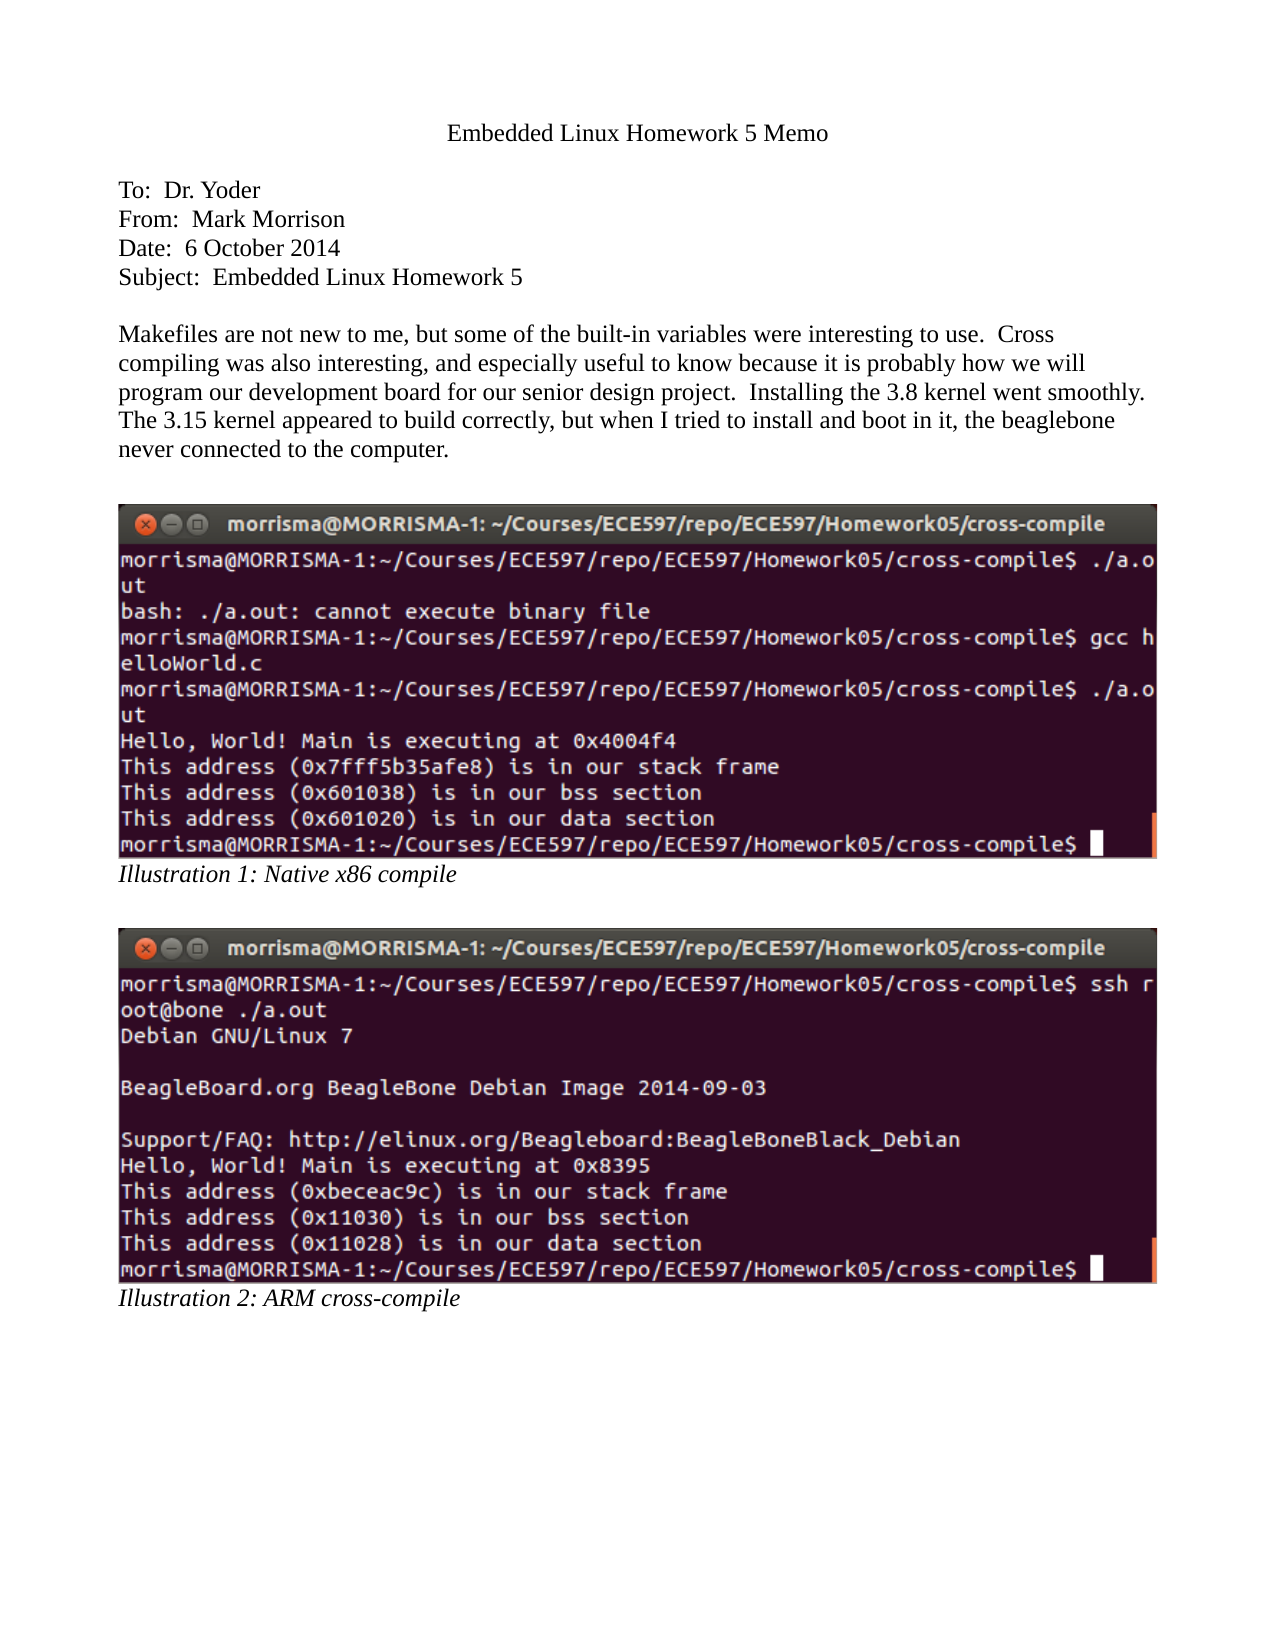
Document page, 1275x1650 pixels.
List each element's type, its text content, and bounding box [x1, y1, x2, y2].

text To: Dr. Yoder [118, 176, 1157, 204]
text Illustration 1: Native x86 compile [118, 859, 1157, 888]
text Makefiles are not new to me, but some of the built-in variables were interesting to use. Cross compiling was also interesting, and especially useful to know because it is probably how we will program our development board for our senior design project. Installing the 3.8 kernel went smoothly. The 3.15 kernel appeared to build correctly, but when I tried to install and boot in it, the beaglebone never connected to the computer. [118, 319, 1157, 463]
text Date: 6 October 2014 [118, 233, 1157, 262]
text From: Mark Morrison [118, 204, 1157, 233]
picture [118, 504, 1158, 859]
text Subject: Embedded Linux Homework 5 [118, 262, 1157, 291]
text Embedded Linux Homework 5 Memo [118, 118, 1157, 147]
picture [118, 928, 1158, 1284]
text Illustration 2: ARM cross-compile [118, 1284, 1157, 1312]
